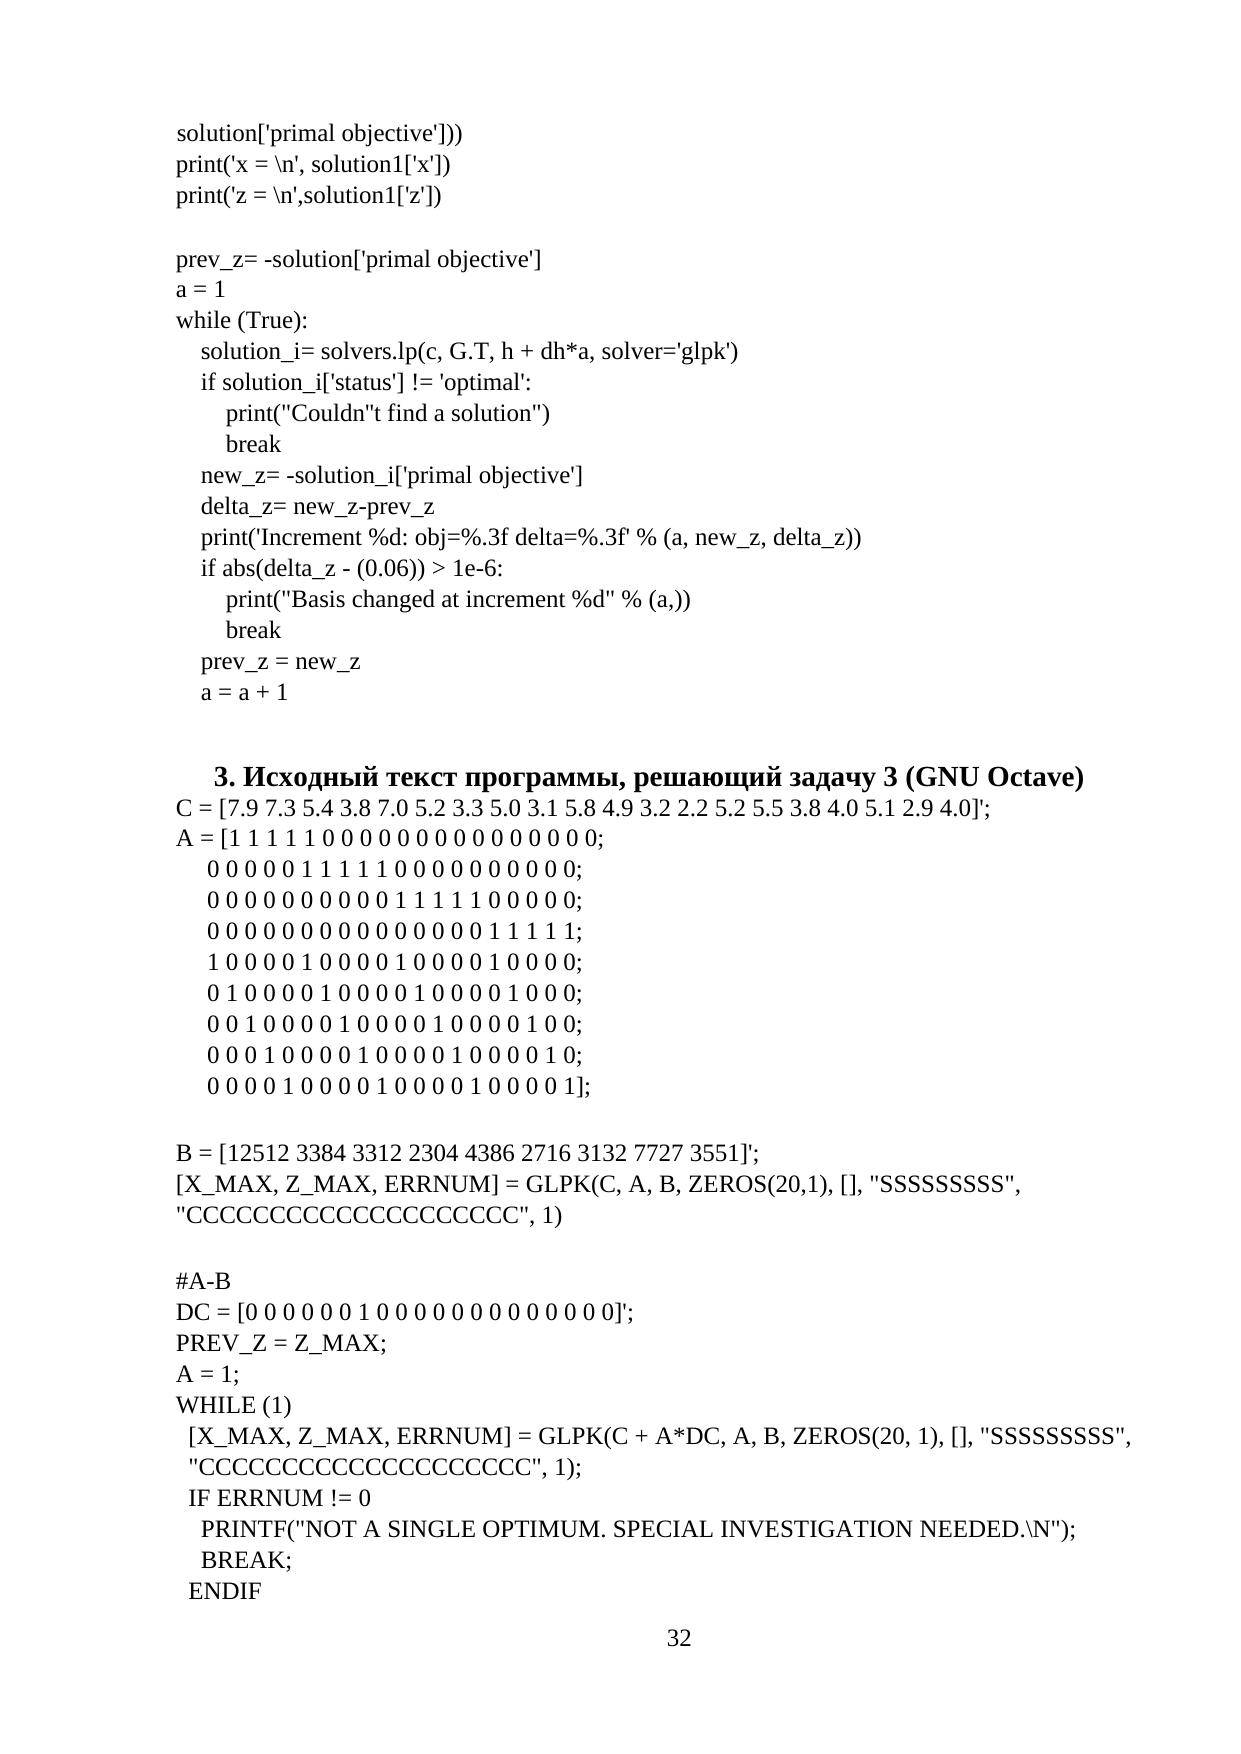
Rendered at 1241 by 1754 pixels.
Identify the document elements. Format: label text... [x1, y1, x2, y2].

text 0 0 0 0 0 1 1 1 1 1 0 0 0 0 0 0 0 0 0 0; [176, 854, 1181, 883]
text while (1) [176, 1390, 1181, 1419]
text if solution_i['status'] != 'optimal': [176, 367, 1181, 396]
text 0 0 1 0 0 0 0 1 0 0 0 0 1 0 0 0 0 1 0 0; [176, 1009, 1181, 1038]
text break; [176, 1545, 1181, 1574]
text if errnum != 0 [176, 1483, 1181, 1512]
subtitle 3. Исходный текст программы, решающий задачу 3 (GNU Octave) [177, 759, 1181, 793]
text print("Basis changed at increment %d" % (a,)) [176, 584, 1181, 613]
text 0 0 0 0 0 0 0 0 0 0 1 1 1 1 1 0 0 0 0 0; [176, 885, 1181, 914]
text break [176, 429, 1181, 458]
text #A-B [176, 1266, 1181, 1295]
text break [176, 615, 1181, 644]
text prev_z= -solution['primal objective'] [176, 244, 1181, 272]
text endif [176, 1576, 1181, 1604]
text [x_max, z_max, errnum] = glpk(c + a*dc, A, b, zeros(20, 1), [], "SSSSSSSSS", [176, 1421, 1181, 1450]
text delta_z= new_z-prev_z [176, 491, 1181, 520]
text print('x = \n', solution1['x']) [176, 149, 1181, 178]
text print('z = \n',solution1['z']) [176, 180, 1181, 209]
text printf("Not a single optimum. Special investigation needed.\n"); [176, 1514, 1181, 1543]
text print("Couldn''t find a solution") [176, 398, 1181, 427]
text 1 0 0 0 0 1 0 0 0 0 1 0 0 0 0 1 0 0 0 0; [176, 947, 1181, 976]
text c = [7.9 7.3 5.4 3.8 7.0 5.2 3.3 5.0 3.1 5.8 4.9 3.2 2.2 5.2 5.5 3.8 4.0 5.1 2.9 4.0]'; [176, 793, 1181, 821]
text a = 1 [176, 274, 1181, 303]
text 0 0 0 0 0 0 0 0 0 0 0 0 0 0 0 1 1 1 1 1; [176, 916, 1181, 945]
text 0 0 0 0 1 0 0 0 0 1 0 0 0 0 1 0 0 0 0 1]; [176, 1071, 1181, 1100]
text print('Increment %d: obj=%.3f delta=%.3f' % (a, new_z, delta_z)) [176, 522, 1181, 551]
text prev_z = new_z [176, 646, 1181, 674]
text while (True): [176, 306, 1181, 334]
text a = 1; [176, 1359, 1181, 1388]
text 0 0 0 1 0 0 0 0 1 0 0 0 0 1 0 0 0 0 1 0; [176, 1040, 1181, 1069]
text dc = [0 0 0 0 0 0 1 0 0 0 0 0 0 0 0 0 0 0 0 0]'; [176, 1297, 1181, 1326]
text new_z= -solution_i['primal objective'] [176, 460, 1181, 489]
text if abs(delta_z - (0.06)) > 1e-6: [176, 553, 1181, 582]
text "CCCCCCCCCCCCCCCCCCCC", 1); [176, 1452, 1181, 1481]
text solution_i= solvers.lp(c, G.T, h + dh*a, solver='glpk') [176, 336, 1181, 365]
text "CCCCCCCCCCCCCCCCCCCC", 1) [176, 1200, 1181, 1228]
text 0 1 0 0 0 0 1 0 0 0 0 1 0 0 0 0 1 0 0 0; [176, 978, 1181, 1007]
text solution['primal objective'])) [176, 118, 1181, 147]
text a = a + 1 [176, 677, 1181, 706]
text b = [12512 3384 3312 2304 4386 2716 3132 7727 3551]'; [176, 1138, 1181, 1167]
text [x_max, z_max, errnum] = glpk(c, A, b, zeros(20,1), [], "SSSSSSSSS", [176, 1169, 1181, 1197]
text A = [1 1 1 1 1 0 0 0 0 0 0 0 0 0 0 0 0 0 0 0; [176, 823, 1181, 852]
text prev_z = z_max; [176, 1328, 1181, 1357]
